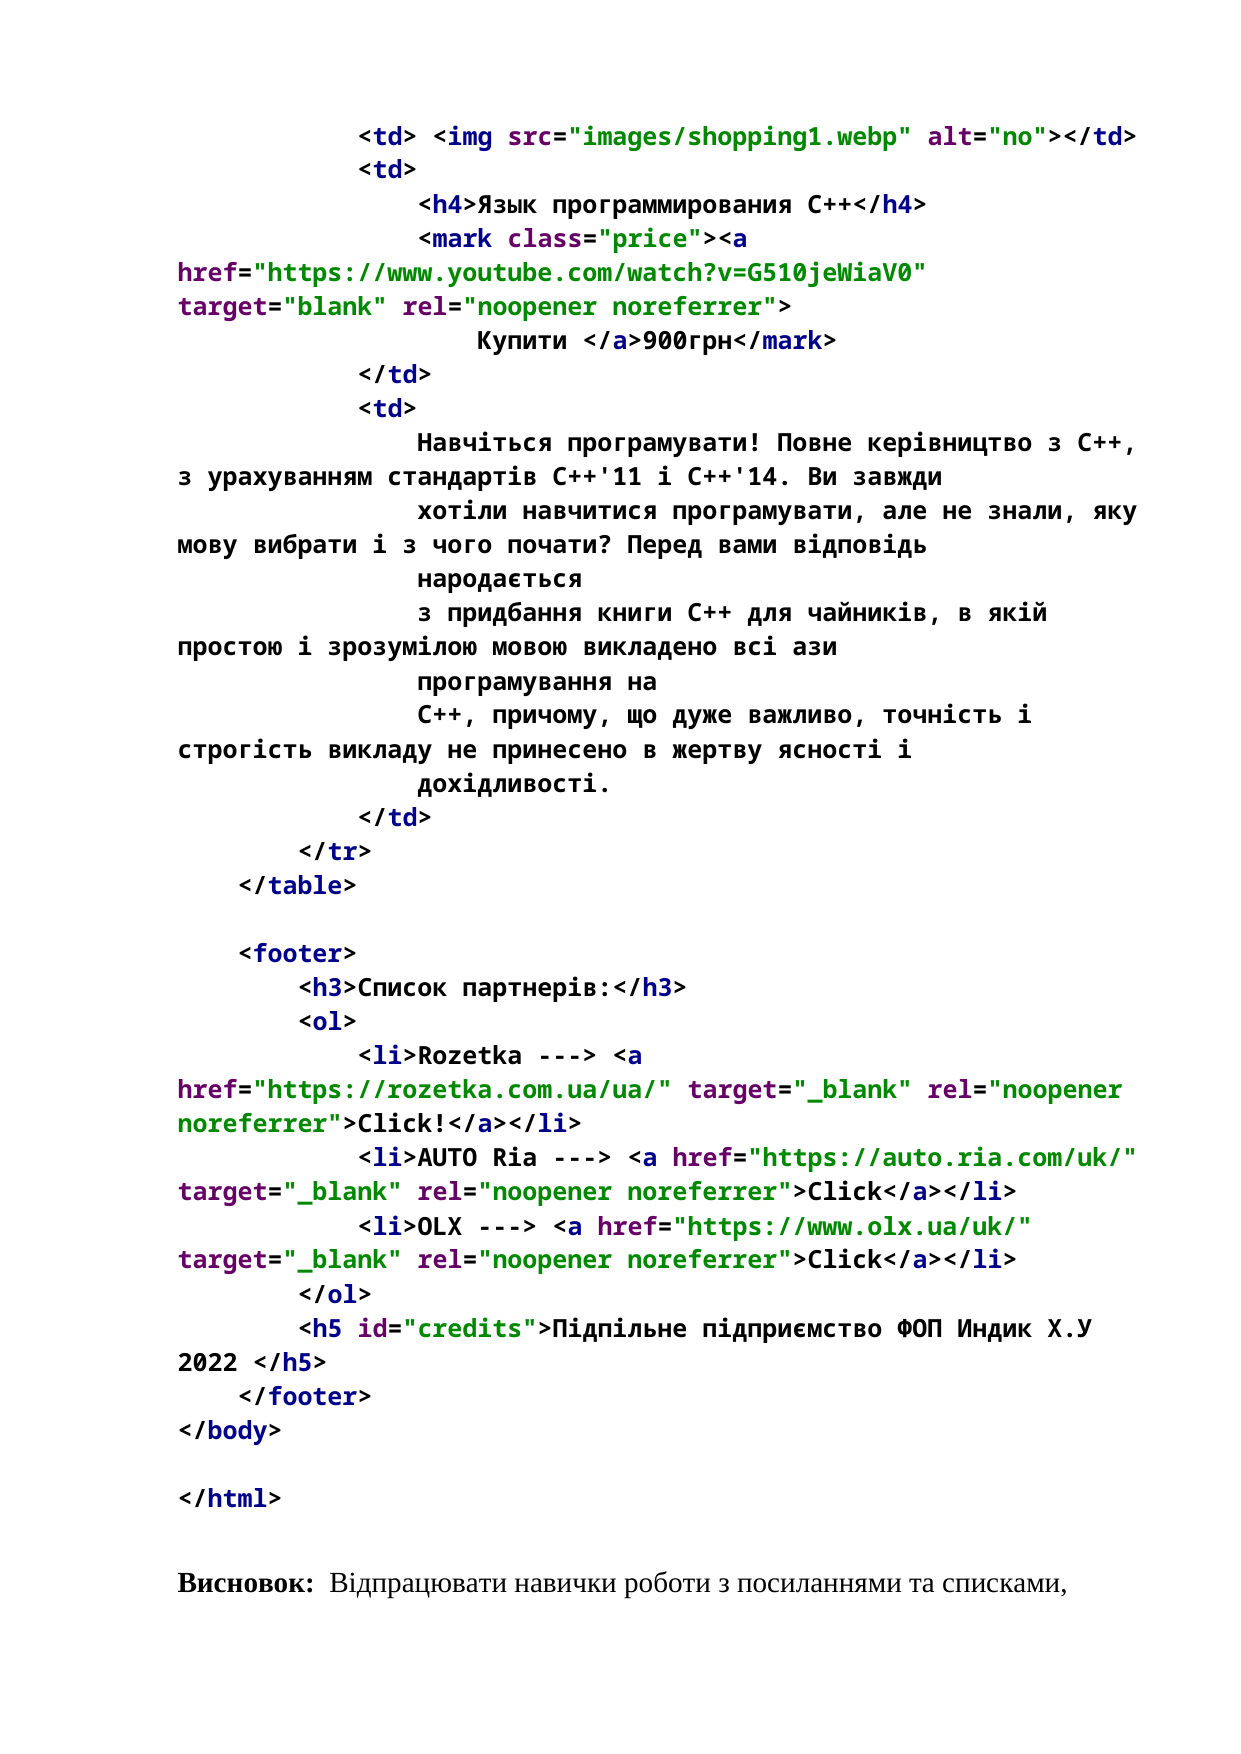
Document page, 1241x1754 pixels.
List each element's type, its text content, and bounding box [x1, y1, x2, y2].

text <td> <img src="images/shopping1.webp" alt="no"></td> [177, 118, 1152, 152]
text C++, причому, що дуже важливо, точність і строгість викладу не принесено в жертву ясності і [177, 697, 1152, 765]
text <li>OLX ---> <a href="https://www.olx.ua/uk/" target="_blank" rel="noopener noreferrer">Click</a></li> [177, 1208, 1152, 1276]
text Висновок: Відпрацювати навички роботи з посиланнями та списками, [177, 1565, 1152, 1598]
text з придбання книги C++ для чайників, в якій простою і зрозумілою мовою викладено всі ази [177, 595, 1152, 663]
text </tr> [177, 833, 1152, 867]
text <li>AUTO Ria ---> <a href="https://auto.ria.com/uk/" target="_blank" rel="noopener noreferrer">Click</a></li> [177, 1140, 1152, 1208]
text хотіли навчитися програмувати, але не знали, яку мову вибрати і з чого почати? Перед вами відповідь [177, 493, 1152, 561]
text <li>Rozetka ---> <a href="https://rozetka.com.ua/ua/" target="_blank" rel="noopener noreferrer">Click!</a></li> [177, 1038, 1152, 1140]
text народається [177, 561, 1152, 595]
text </footer> [177, 1378, 1152, 1412]
text </td> [177, 799, 1152, 833]
text </html> [177, 1481, 1152, 1515]
text <td> [177, 391, 1152, 425]
text програмування на [177, 663, 1152, 697]
text <footer> [177, 936, 1152, 970]
text </body> [177, 1412, 1152, 1447]
text <h4>Язык программирования С++</h4> [177, 186, 1152, 220]
text Купити </a>900грн</mark> [177, 322, 1152, 357]
text <mark class="price"><a href="https://www.youtube.com/watch?v=G510jeWiaV0" target="blank" rel="noopener noreferrer"> [177, 220, 1152, 322]
text </td> [177, 357, 1152, 391]
text <h5 id="credits">Підпільне підприємство ФОП Индик Х.У 2022 </h5> [177, 1310, 1152, 1378]
text дохідливості. [177, 765, 1152, 799]
text </table> [177, 867, 1152, 902]
text Навчіться програмувати! Повне керівництво з C++, з урахуванням стандартів C++'11 і C++'14. Ви завжди [177, 425, 1152, 493]
text </ol> [177, 1276, 1152, 1310]
text <ol> [177, 1004, 1152, 1038]
text <h3>Список партнерів:</h3> [177, 970, 1152, 1004]
text <td> [177, 152, 1152, 186]
